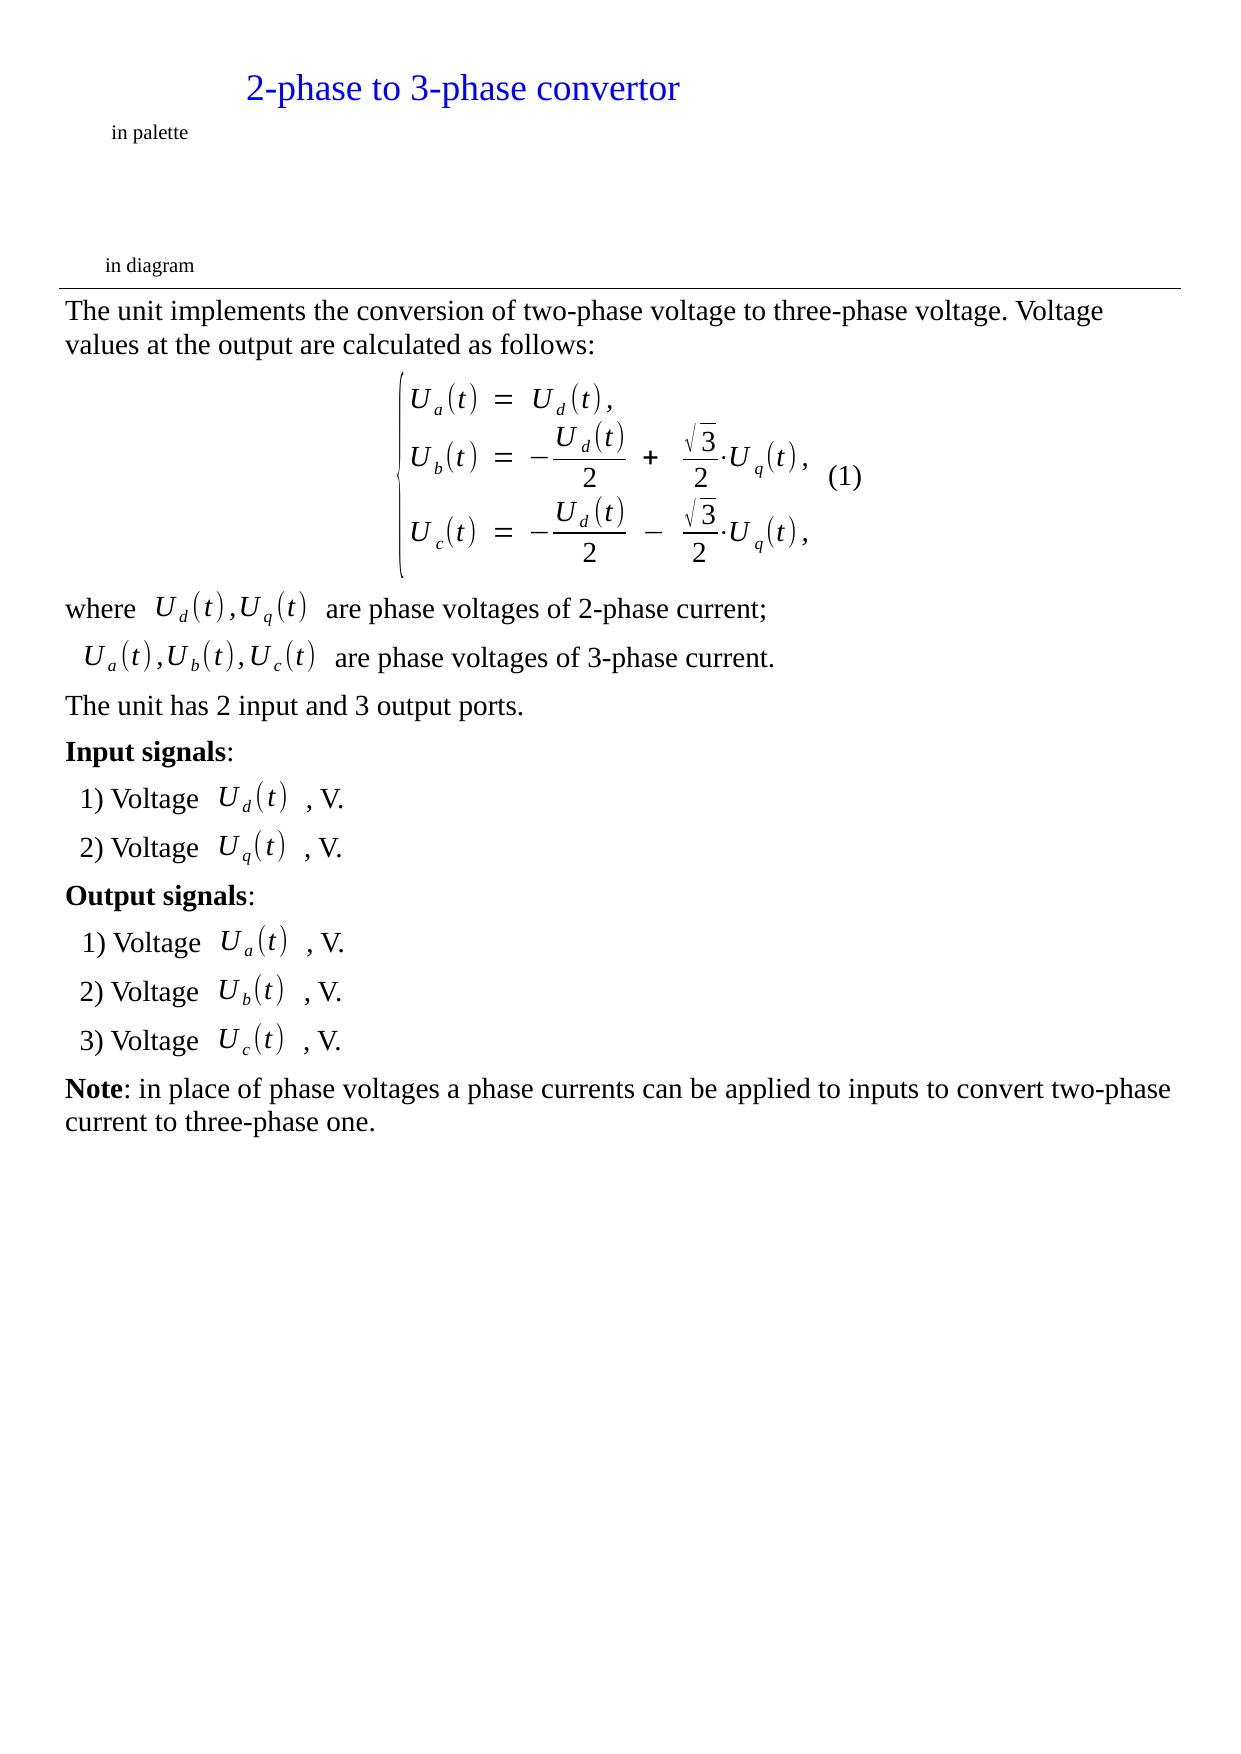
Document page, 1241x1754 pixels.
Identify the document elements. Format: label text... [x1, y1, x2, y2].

table_cell [240, 248, 1181, 288]
table_header 2-phase to 3-phase convertor [240, 59, 1181, 114]
table_cell [240, 155, 1181, 247]
table_cell in palette [59, 114, 240, 154]
table_cell in diagram [59, 248, 240, 288]
table_cell [240, 114, 1181, 154]
table_cell The unit implements the conversion of two-phase voltage to three-phase voltage. Voltage values at the output are calculated as follows: (1) whereare phase voltages of 2-phase current; are phase voltages of 3-phase current. The unit has 2 input and 3 output ports. Input signals: 1) Voltage, V. 2) Voltage, V. Output signals: 1) Voltage, V. 2) Voltage, V. 3) Voltage, V. Note: in place of phase voltages a phase currents can be applied to inputs to convert two-phase current to three-phase one. [59, 289, 1181, 1156]
table_cell [59, 155, 240, 247]
table_header [59, 59, 240, 114]
